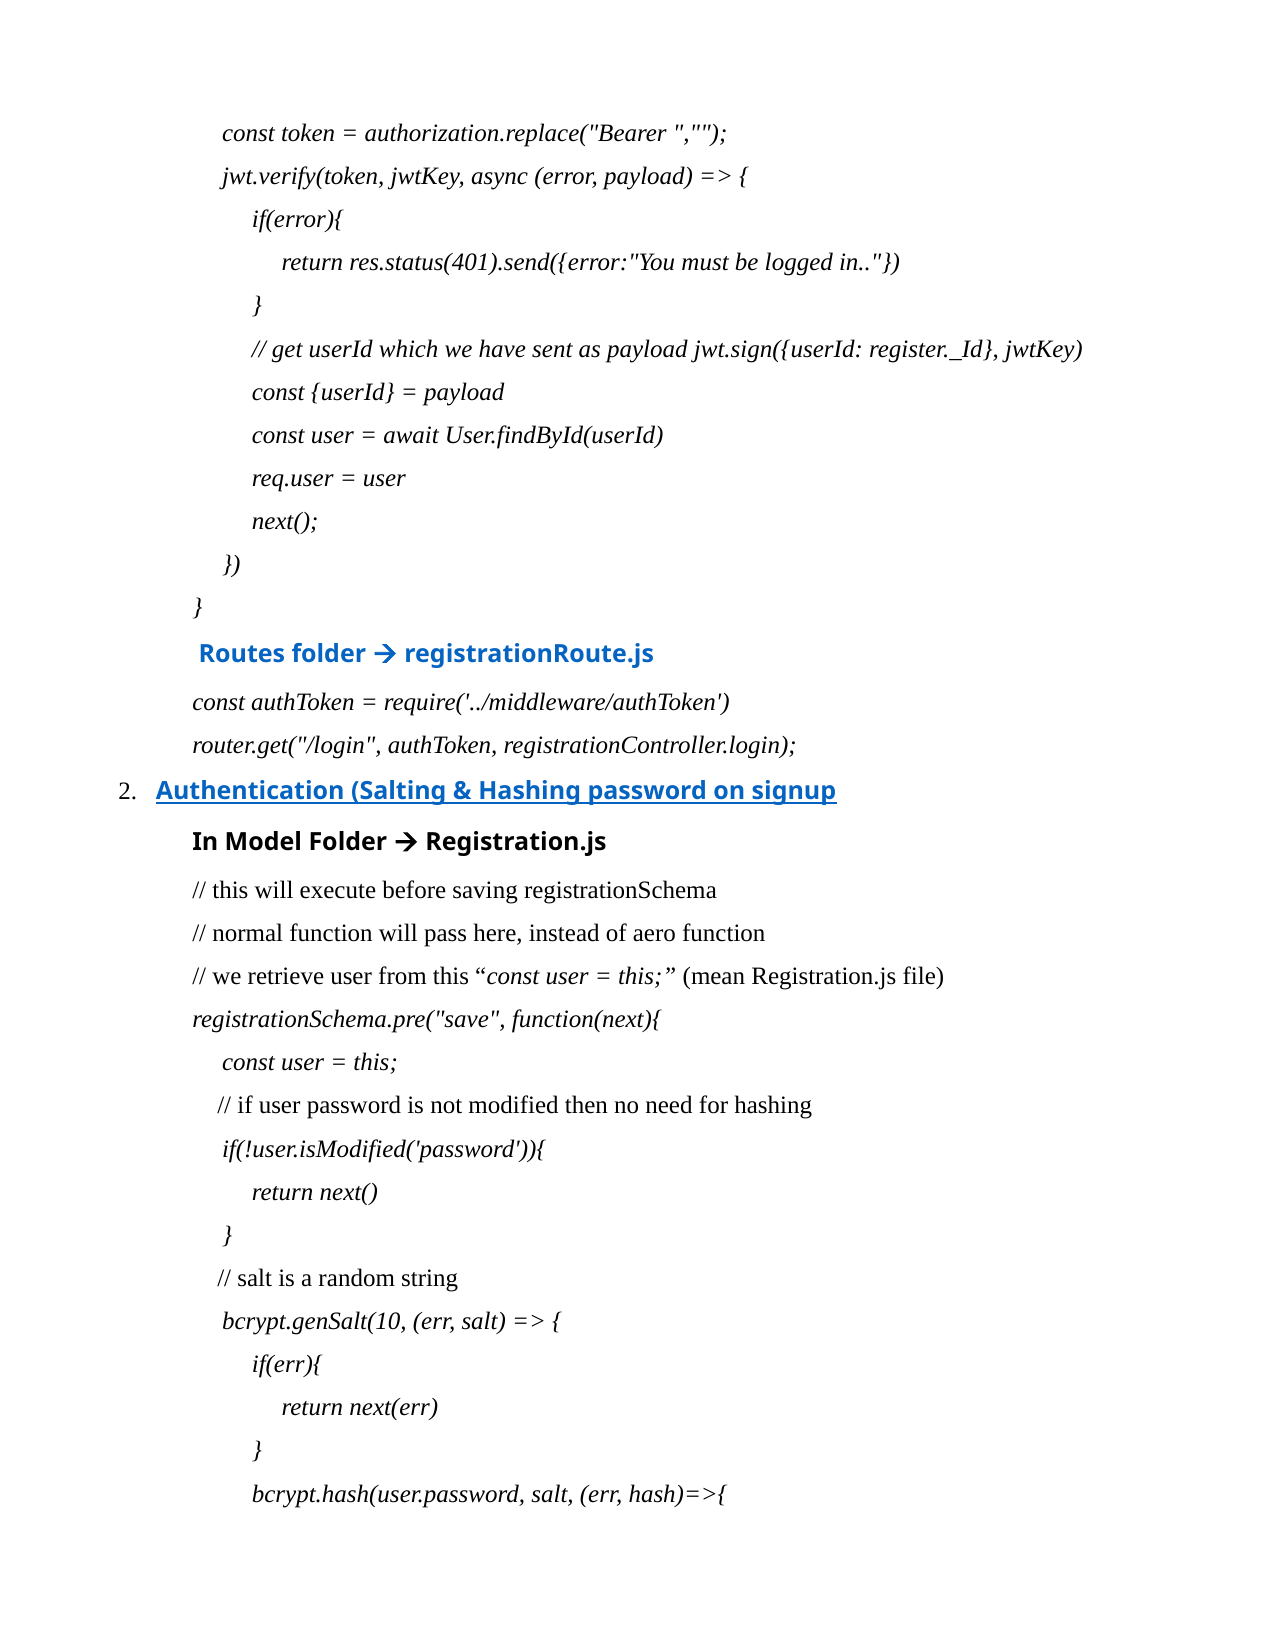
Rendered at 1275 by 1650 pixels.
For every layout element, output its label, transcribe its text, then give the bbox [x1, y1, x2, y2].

text bcrypt.hash(user.password, salt, (err, hash)=>{ [156, 1479, 1157, 1507]
list Authentication (Salting & Hashing password on signup [118, 773, 1157, 807]
text return next() [156, 1177, 1157, 1206]
text } [156, 1436, 1157, 1464]
text }) [118, 549, 1157, 578]
text } [118, 291, 1157, 319]
text const user = await User.findById(userId) [118, 420, 1157, 449]
text router.get("/login", authToken, registrationController.login); [118, 730, 1157, 758]
text // if user password is not modified then no need for hashing [156, 1091, 1157, 1119]
text } [156, 1220, 1157, 1249]
text // get userId which we have sent as payload jwt.sign({userId: register._Id}, jwtKey) [118, 334, 1157, 362]
text const token = authorization.replace("Bearer ",""); [118, 118, 1157, 147]
text if(error){ [118, 204, 1157, 233]
text if(!user.isModified('password')){ [156, 1134, 1157, 1162]
text const user = this; [156, 1047, 1157, 1076]
text jwt.verify(token, jwtKey, async (error, payload) => { [118, 161, 1157, 190]
text // salt is a random string [156, 1263, 1157, 1292]
text next(); [118, 506, 1157, 535]
text // we retrieve user from this “const user = this;” (mean Registration.js file) [156, 961, 1157, 990]
text In Model Folder  Registration.js [156, 824, 1157, 858]
text } [118, 592, 1157, 621]
text const {userId} = payload [118, 377, 1157, 406]
text bcrypt.genSalt(10, (err, salt) => { [156, 1306, 1157, 1335]
text // normal function will pass here, instead of aero function [156, 918, 1157, 947]
text if(err){ [156, 1349, 1157, 1378]
text registrationSchema.pre("save", function(next){ [156, 1004, 1157, 1033]
text // this will execute before saving registrationSchema [156, 875, 1157, 904]
text return next(err) [156, 1392, 1157, 1421]
text Routes folder  registrationRoute.js [118, 636, 1157, 670]
text const authToken = require('../middleware/authToken') [118, 687, 1157, 715]
text req.user = user [118, 463, 1157, 492]
text return res.status(401).send({error:"You must be logged in.."}) [118, 247, 1157, 276]
